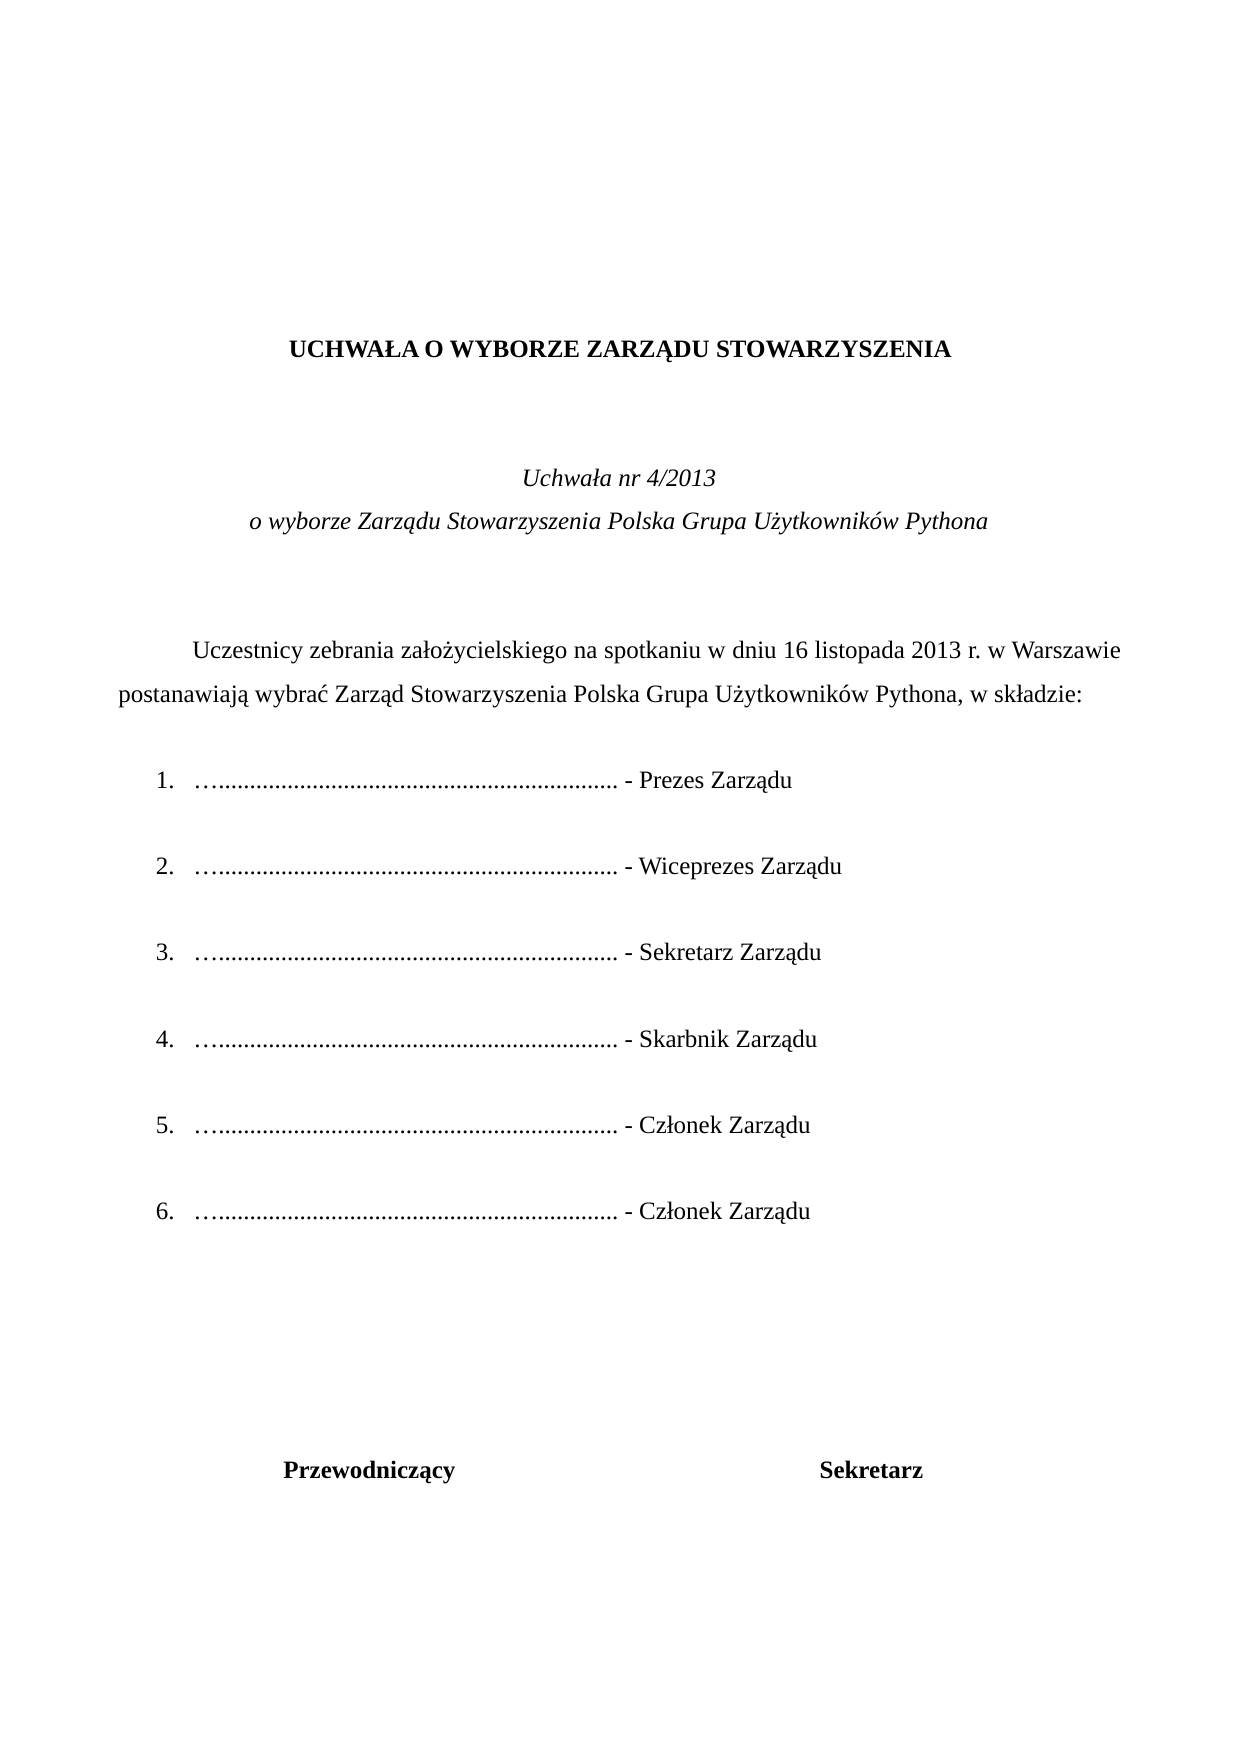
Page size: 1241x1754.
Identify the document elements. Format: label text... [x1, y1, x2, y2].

list …................................................................ - Prezes Zarządu [156, 765, 1122, 794]
text o wyborze Zarządu Stowarzyszenia Polska Grupa Użytkowników Pythona [118, 506, 1122, 535]
list …................................................................ - Sekretarz Zarządu [156, 937, 1122, 966]
list …................................................................ - Członek Zarządu [156, 1110, 1122, 1139]
list …................................................................ - Wiceprezes Zarządu [156, 851, 1122, 880]
table_header Sekretarz [620, 1455, 1122, 1484]
list …................................................................ - Członek Zarządu [156, 1196, 1122, 1225]
text UCHWAŁA O WYBORZE ZARZĄDU STOWARZYSZENIA [118, 334, 1122, 362]
table_header Przewodniczący [118, 1455, 620, 1484]
list …................................................................ - Skarbnik Zarządu [156, 1024, 1122, 1052]
text Uczestnicy zebrania założycielskiego na spotkaniu w dniu 16 listopada 2013 r. w Warszawie postanawiają wybrać Zarząd Stowarzyszenia Polska Grupa Użytkowników Pythona, w składzie: [118, 636, 1122, 707]
text Uchwała nr 4/2013 [118, 463, 1122, 492]
